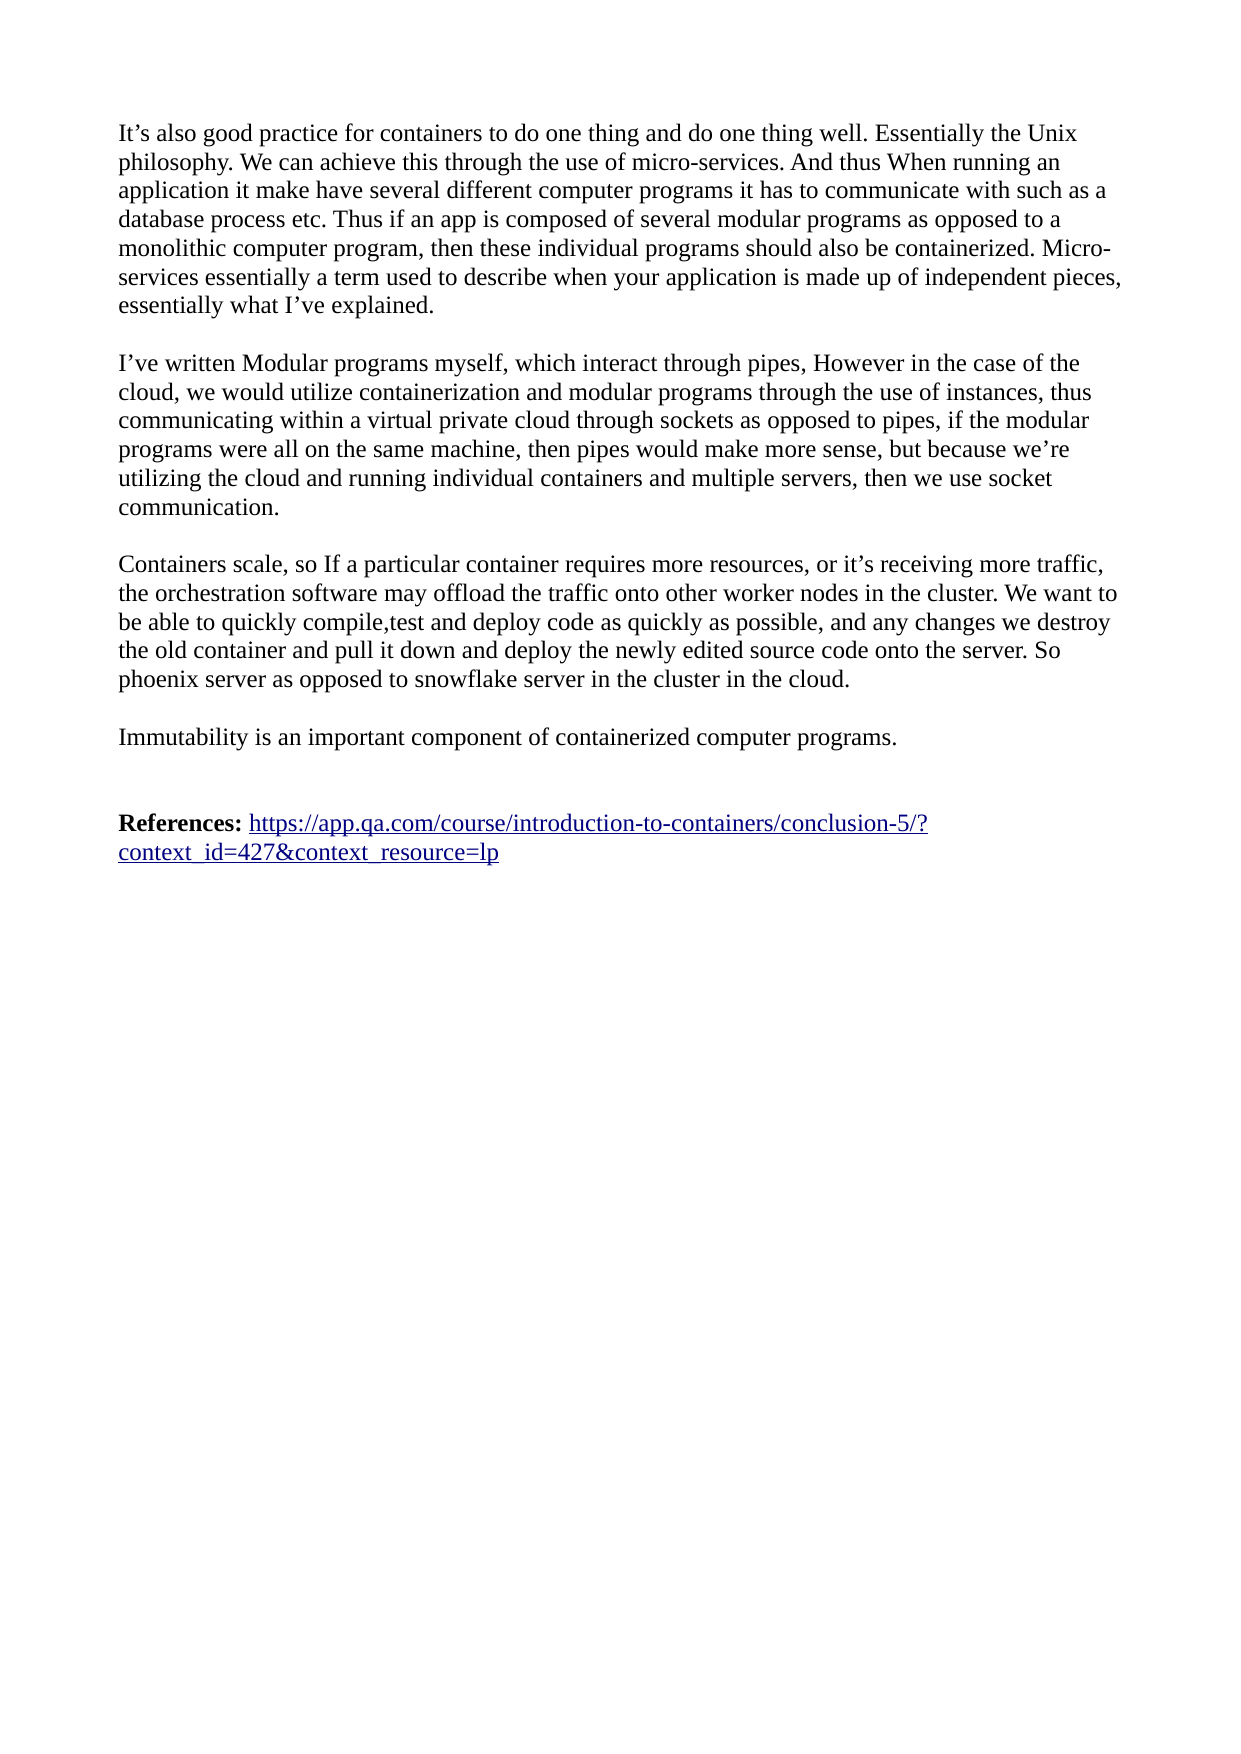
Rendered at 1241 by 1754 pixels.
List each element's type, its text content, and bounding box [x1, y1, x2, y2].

text I’ve written Modular programs myself, which interact through pipes, However in the case of the cloud, we would utilize containerization and modular programs through the use of instances, thus communicating within a virtual private cloud through sockets as opposed to pipes, if the modular programs were all on the same machine, then pipes would make more sense, but because we’re utilizing the cloud and running individual containers and multiple servers, then we use socket communication. [118, 348, 1122, 521]
text References: https://app.qa.com/course/introduction-to-containers/conclusion-5/?context_id=427&context_resource=lp [118, 808, 1122, 866]
text Immutability is an important component of containerized computer programs. [118, 722, 1122, 751]
text Containers scale, so If a particular container requires more resources, or it’s receiving more traffic, the orchestration software may offload the traffic onto other worker nodes in the cluster. We want to be able to quickly compile,test and deploy code as quickly as possible, and any changes we destroy the old container and pull it down and deploy the newly edited source code onto the server. So phoenix server as opposed to snowflake server in the cluster in the cloud. [118, 549, 1122, 693]
text It’s also good practice for containers to do one thing and do one thing well. Essentially the Unix philosophy. We can achieve this through the use of micro-services. And thus When running an application it make have several different computer programs it has to communicate with such as a database process etc. Thus if an app is composed of several modular programs as opposed to a monolithic computer program, then these individual programs should also be containerized. Micro-services essentially a term used to describe when your application is made up of independent pieces, essentially what I’ve explained. [118, 118, 1122, 319]
